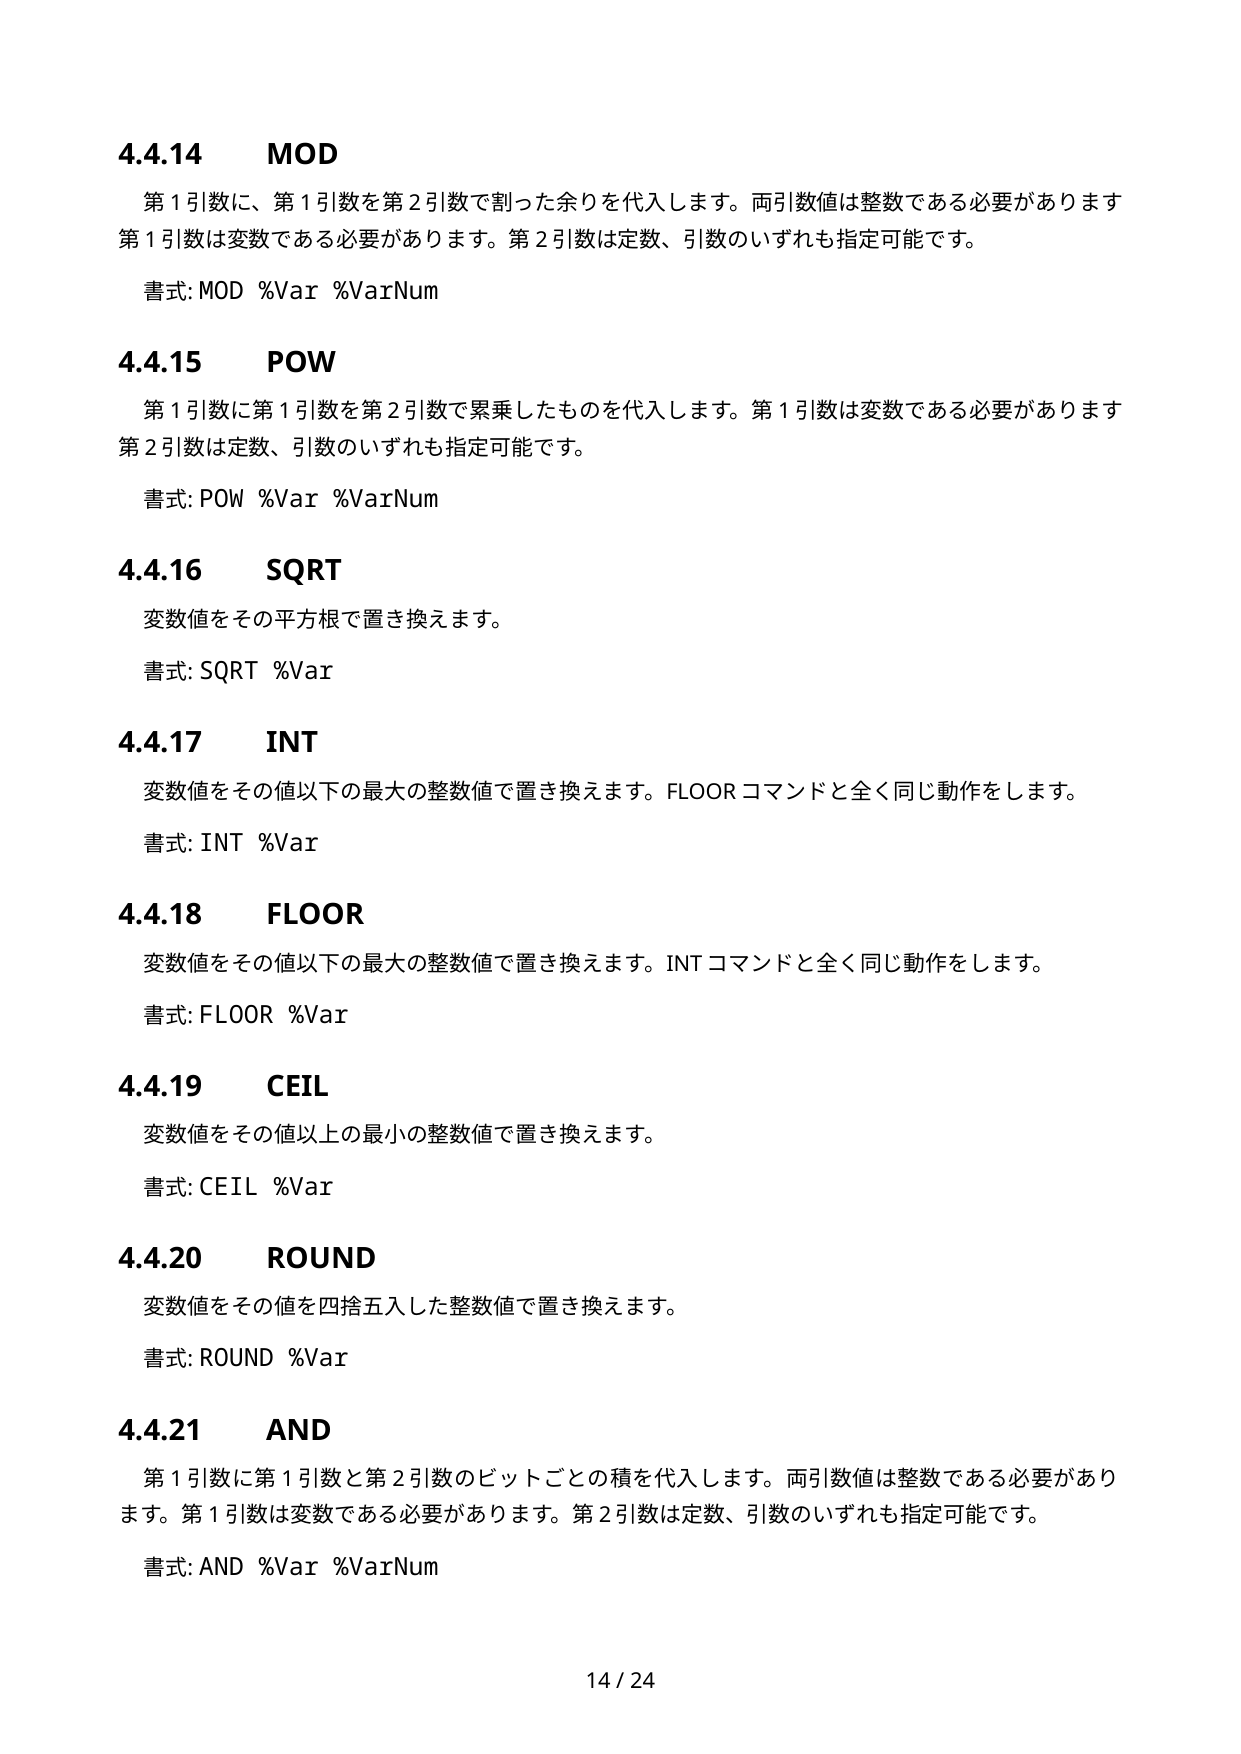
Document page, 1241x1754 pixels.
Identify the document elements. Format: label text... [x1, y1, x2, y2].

text 書式: FLOOR %Var [118, 997, 1122, 1031]
text 変数値をその値以下の最大の整数値で置き換えます。INTコマンドと全く同じ動作をします。 [118, 946, 1122, 977]
text 書式: POW %Var %VarNum [118, 481, 1122, 515]
text 書式: SQRT %Var [118, 653, 1122, 687]
text 書式: MOD %Var %VarNum [118, 273, 1122, 307]
text 変数値をその値以上の最小の整数値で置き換えます。 [118, 1117, 1122, 1149]
subtitle SQRT [118, 549, 1122, 589]
subtitle INT [118, 721, 1122, 761]
text 書式: ROUND %Var [118, 1340, 1122, 1374]
text 書式: CEIL %Var [118, 1168, 1122, 1202]
text 書式: AND %Var %VarNum [118, 1548, 1122, 1582]
subtitle AND [118, 1408, 1122, 1448]
subtitle FLOOR [118, 893, 1122, 933]
text 第1引数に、第1引数を第2引数で割った余りを代入します。両引数値は整数である必要があります。第1引数は変数である必要があります。第2引数は定数、引数のいずれも指定可能です。 [118, 185, 1122, 253]
text 書式: INT %Var [118, 825, 1122, 859]
text 第1引数に第1引数と第2引数のビットごとの積を代入します。両引数値は整数である必要があります。第1引数は変数である必要があります。第2引数は定数、引数のいずれも指定可能です。 [118, 1461, 1122, 1529]
subtitle ROUND [118, 1237, 1122, 1277]
subtitle POW [118, 341, 1122, 381]
subtitle CEIL [118, 1065, 1122, 1105]
text 変数値をその平方根で置き換えます。 [118, 602, 1122, 633]
text 変数値をその値を四捨五入した整数値で置き換えます。 [118, 1289, 1122, 1321]
text 第1引数に第1引数を第2引数で累乗したものを代入します。第1引数は変数である必要があります。第2引数は定数、引数のいずれも指定可能です。 [118, 393, 1122, 462]
text 変数値をその値以下の最大の整数値で置き換えます。FLOORコマンドと全く同じ動作をします。 [118, 774, 1122, 805]
subtitle MOD [118, 133, 1122, 173]
